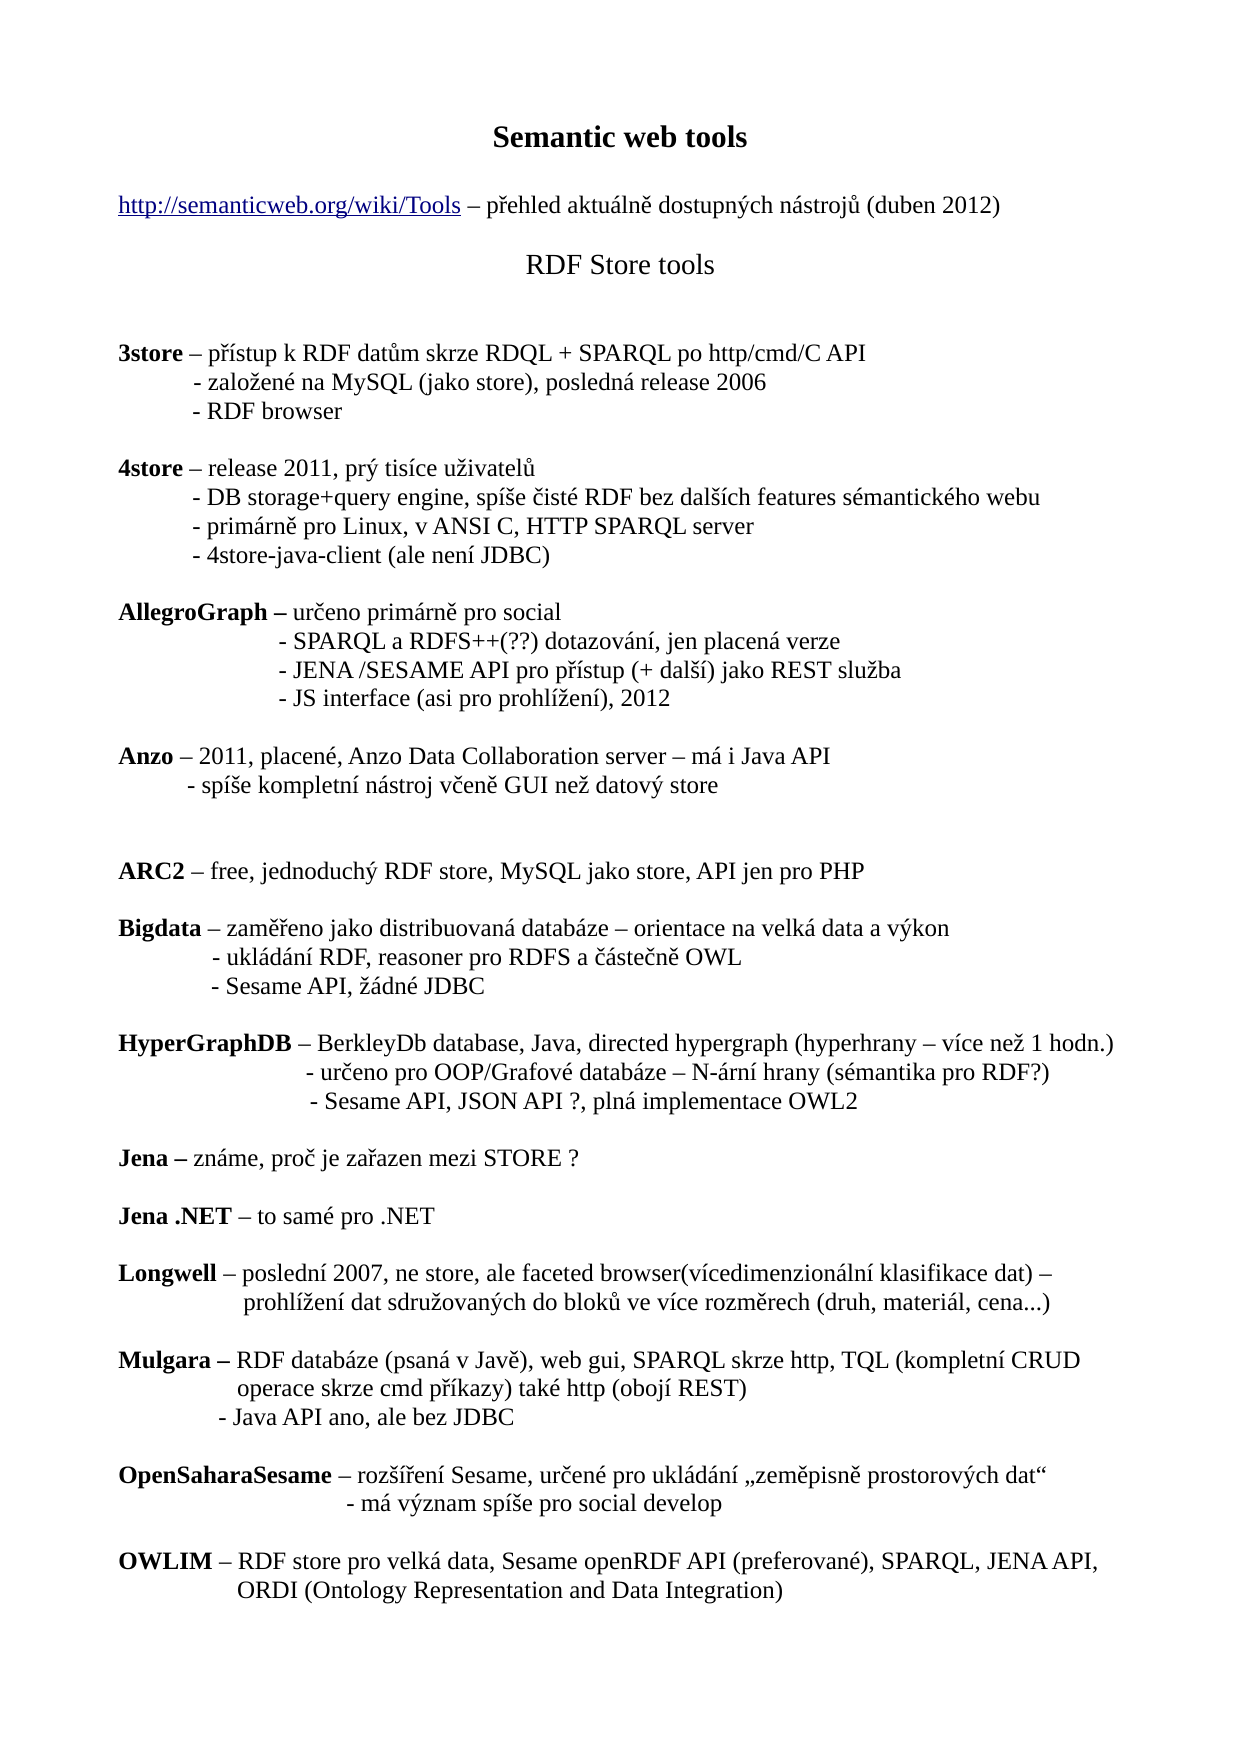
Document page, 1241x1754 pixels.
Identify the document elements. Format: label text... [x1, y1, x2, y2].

text - spíše kompletní nástroj včeně GUI než datový store [118, 770, 1122, 798]
text - Sesame API, žádné JDBC [118, 971, 1122, 1000]
text - JS interface (asi pro prohlížení), 2012 [118, 683, 1122, 712]
text HyperGraphDB – BerkleyDb database, Java, directed hypergraph (hyperhrany – více než 1 hodn.) [118, 1028, 1122, 1057]
text AllegroGraph – určeno primárně pro social [118, 597, 1122, 626]
text Anzo – 2011, placené, Anzo Data Collaboration server – má i Java API [118, 741, 1122, 770]
text - SPARQL a RDFS++(??) dotazování, jen placená verze [118, 626, 1122, 655]
text OWLIM – RDF store pro velká data, Sesame openRDF API (preferované), SPARQL, JENA API, [118, 1546, 1122, 1575]
text - RDF browser [118, 396, 1122, 425]
text 3store – přístup k RDF datům skrze RDQL + SPARQL po http/cmd/C API [118, 338, 1122, 367]
text - DB storage+query engine, spíše čisté RDF bez dalších features sémantického webu [118, 482, 1122, 511]
text Jena .NET – to samé pro .NET [118, 1201, 1122, 1230]
text RDF Store tools [118, 247, 1122, 281]
text http://semanticweb.org/wiki/Tools – přehled aktuálně dostupných nástrojů (duben 2012) [118, 190, 1122, 219]
text Semantic web tools [118, 118, 1122, 154]
text Jena – známe, proč je zařazen mezi STORE ? [118, 1143, 1122, 1172]
text operace skrze cmd příkazy) také http (obojí REST) [118, 1373, 1122, 1402]
text - JENA /SESAME API pro přístup (+ další) jako REST služba [118, 655, 1122, 683]
text ORDI (Ontology Representation and Data Integration) [118, 1575, 1122, 1603]
text - primárně pro Linux, v ANSI C, HTTP SPARQL server [118, 511, 1122, 540]
text - Sesame API, JSON API ?, plná implementace OWL2 [118, 1086, 1122, 1115]
text Bigdata – zaměřeno jako distribuovaná databáze – orientace na velká data a výkon [118, 913, 1122, 942]
text - založené na MySQL (jako store), posledná release 2006 [118, 367, 1122, 396]
text 4store – release 2011, prý tisíce uživatelů [118, 453, 1122, 482]
text prohlížení dat sdružovaných do bloků ve více rozměrech (druh, materiál, cena...) [118, 1287, 1122, 1316]
text - ukládání RDF, reasoner pro RDFS a částečně OWL [118, 942, 1122, 971]
text ARC2 – free, jednoduchý RDF store, MySQL jako store, API jen pro PHP [118, 856, 1122, 885]
text Longwell – poslední 2007, ne store, ale faceted browser(vícedimenzionální klasifikace dat) – [118, 1258, 1122, 1287]
text - 4store-java-client (ale není JDBC) [118, 540, 1122, 568]
text - má význam spíše pro social develop [118, 1488, 1122, 1517]
text Mulgara – RDF databáze (psaná v Javě), web gui, SPARQL skrze http, TQL (kompletní CRUD [118, 1345, 1122, 1373]
text - Java API ano, ale bez JDBC [118, 1402, 1122, 1431]
text OpenSaharaSesame – rozšíření Sesame, určené pro ukládání „zeměpisně prostorových dat“ [118, 1460, 1122, 1488]
text - určeno pro OOP/Grafové databáze – N-ární hrany (sémantika pro RDF?) [118, 1057, 1122, 1086]
